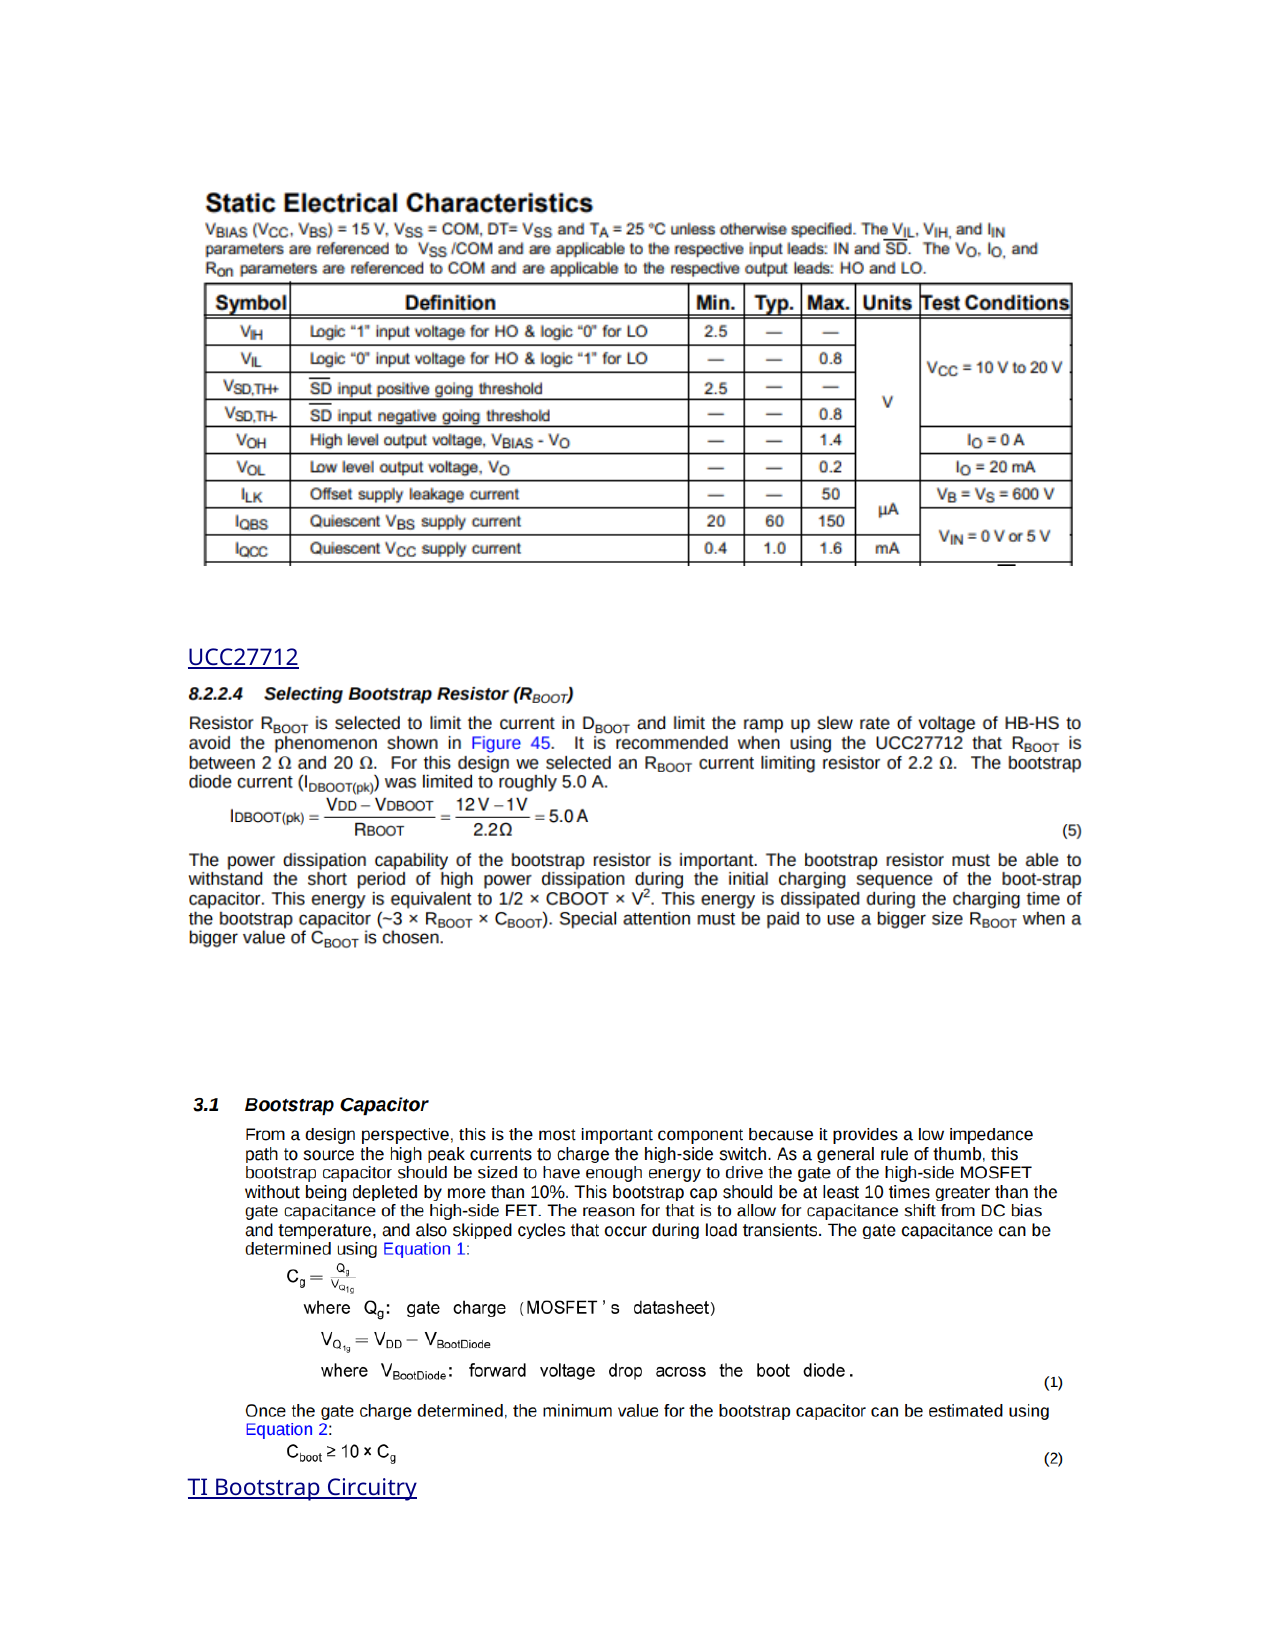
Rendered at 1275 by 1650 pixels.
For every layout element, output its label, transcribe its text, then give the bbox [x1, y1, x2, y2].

text UCC27712 TI Bootstrap Circuitry [187, 157, 1087, 683]
picture [189, 176, 1076, 572]
picture [187, 1092, 1074, 1471]
text UCC27712 TI Bootstrap Circuitry [187, 959, 1087, 1502]
picture [187, 683, 1088, 959]
